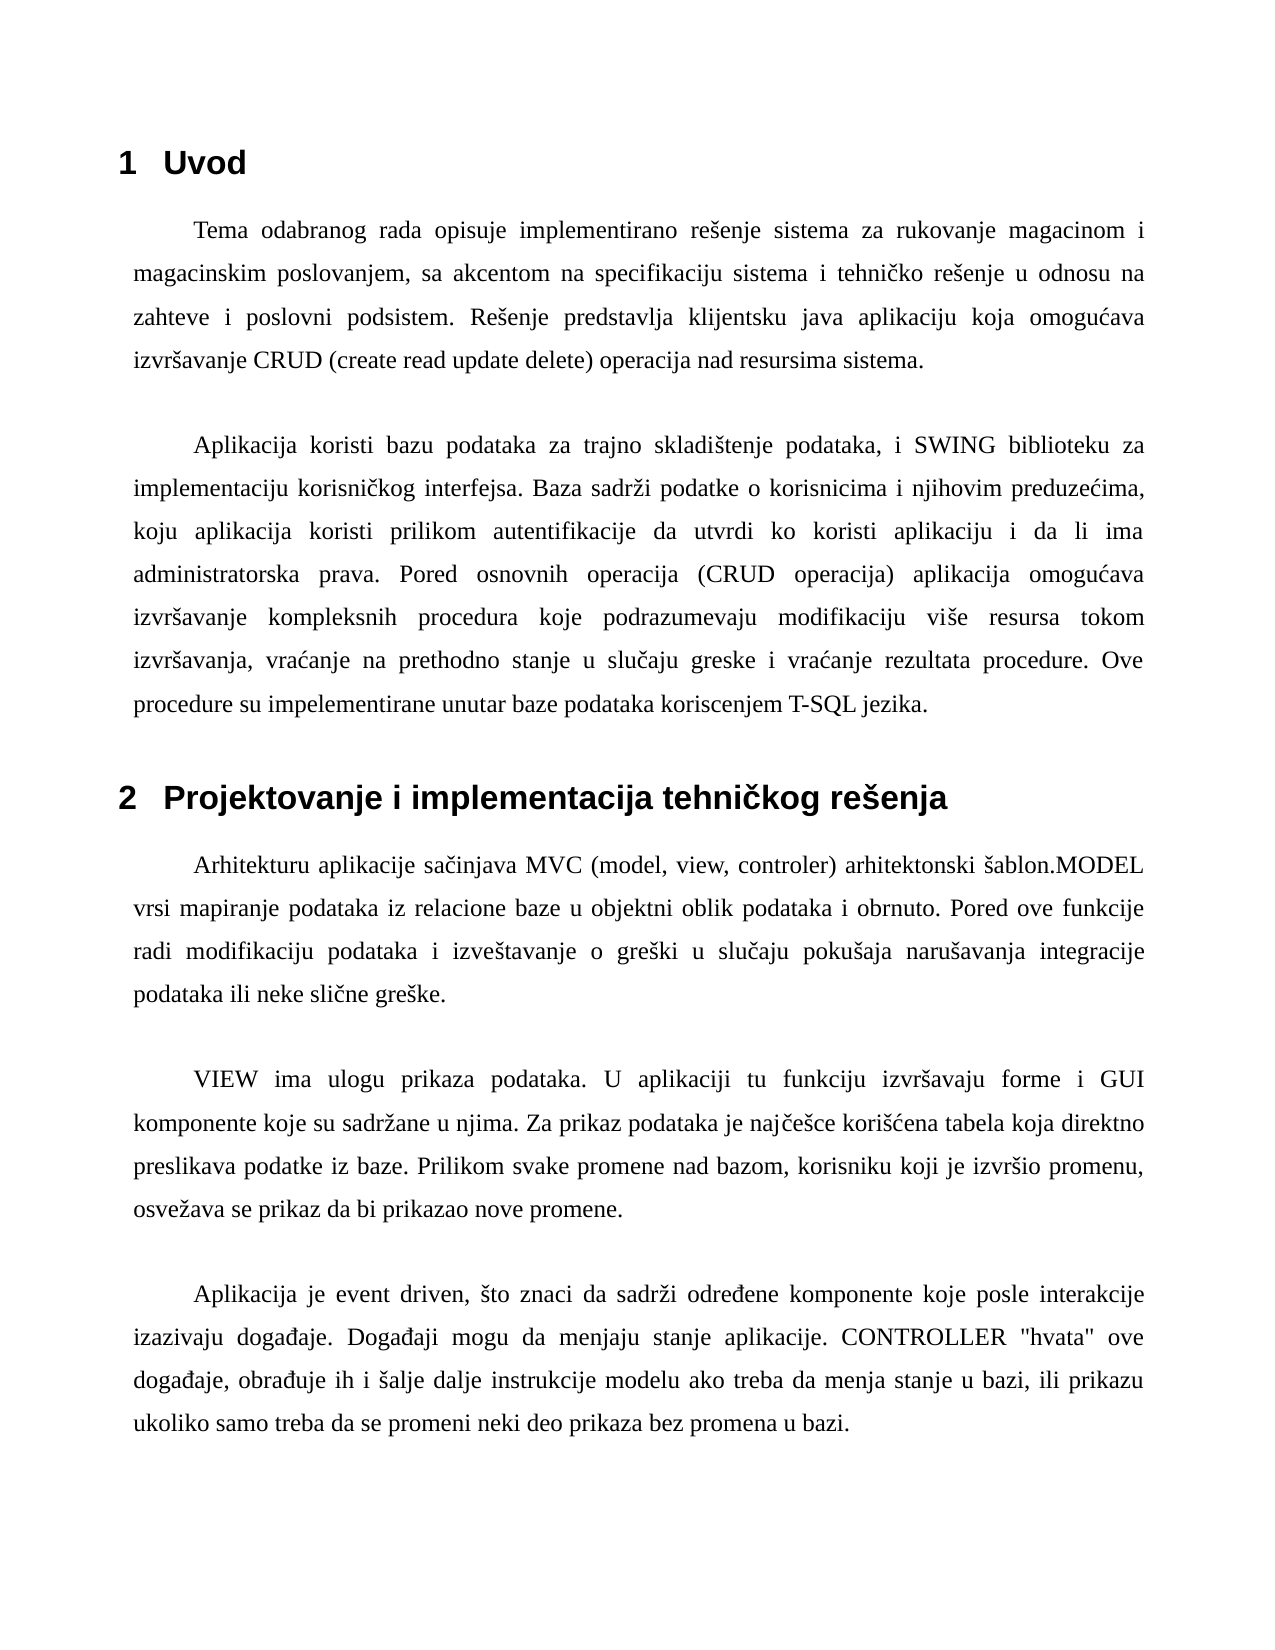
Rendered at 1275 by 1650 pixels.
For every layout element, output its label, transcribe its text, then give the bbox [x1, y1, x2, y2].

subtitle Projektovanje i implementacija tehničkog rešenja [118, 778, 1157, 816]
text VIEW ima ulogu prikaza podataka. U aplikaciji tu funkciju izvršavaju forme i GUI komponente koje su sadržane u njima. Za prikaz podataka je najčešce korišćena tabela koja direktno preslikava podatke iz baze. Prilikom svake promene nad bazom, korisniku koji je izvršio promenu, osvežava se prikaz da bi prikazao nove promene. [133, 1064, 1145, 1223]
text Tema odabranog rada opisuje implementirano rešenje sistema za rukovanje magacinom i magacinskim poslovanjem, sa akcentom na specifikaciju sistema i tehničko rešenje u odnosu na zahteve i poslovni podsistem. Rešenje predstavlja klijentsku java aplikaciju koja omogućava izvršavanje CRUD (create read update delete) operacija nad resursima sistema. [133, 215, 1145, 373]
text Aplikacija koristi bazu podataka za trajno skladištenje podataka, i SWING biblioteku za implementaciju korisničkog interfejsa. Baza sadrži podatke o korisnicima i njihovim preduzećima, koju aplikacija koristi prilikom autentifikacije da utvrdi ko koristi aplikaciju i da li ima administratorska prava. Pored osnovnih operacija (CRUD operacija) aplikacija omogućava izvršavanje kompleksnih procedura koje podrazumevaju modifikaciju više resursa tokom izvršavanja, vraćanje na prethodno stanje u slučaju greske i vraćanje rezultata procedure. Ove procedure su impelementirane unutar baze podataka koriscenjem T-SQL jezika. [133, 430, 1145, 717]
text Aplikacija je event driven, što znaci da sadrži određene komponente koje posle interakcije izazivaju događaje. Događaji mogu da menjaju stanje aplikacije. CONTROLLER "hvata" ove događaje, obrađuje ih i šalje dalje instrukcije modelu ako treba da menja stanje u bazi, ili prikazu ukoliko samo treba da se promeni neki deo prikaza bez promena u bazi. [133, 1279, 1145, 1437]
text Arhitekturu aplikacije sačinjava MVC (model, view, controler) arhitektonski šablon.MODEL vrsi mapiranje podataka iz relacione baze u objektni oblik podataka i obrnuto. Pored ove funkcije radi modifikaciju podataka i izveštavanje o greški u slučaju pokušaja narušavanja integracije podataka ili neke slične greške. [133, 850, 1145, 1008]
subtitle Uvod [118, 143, 1157, 182]
